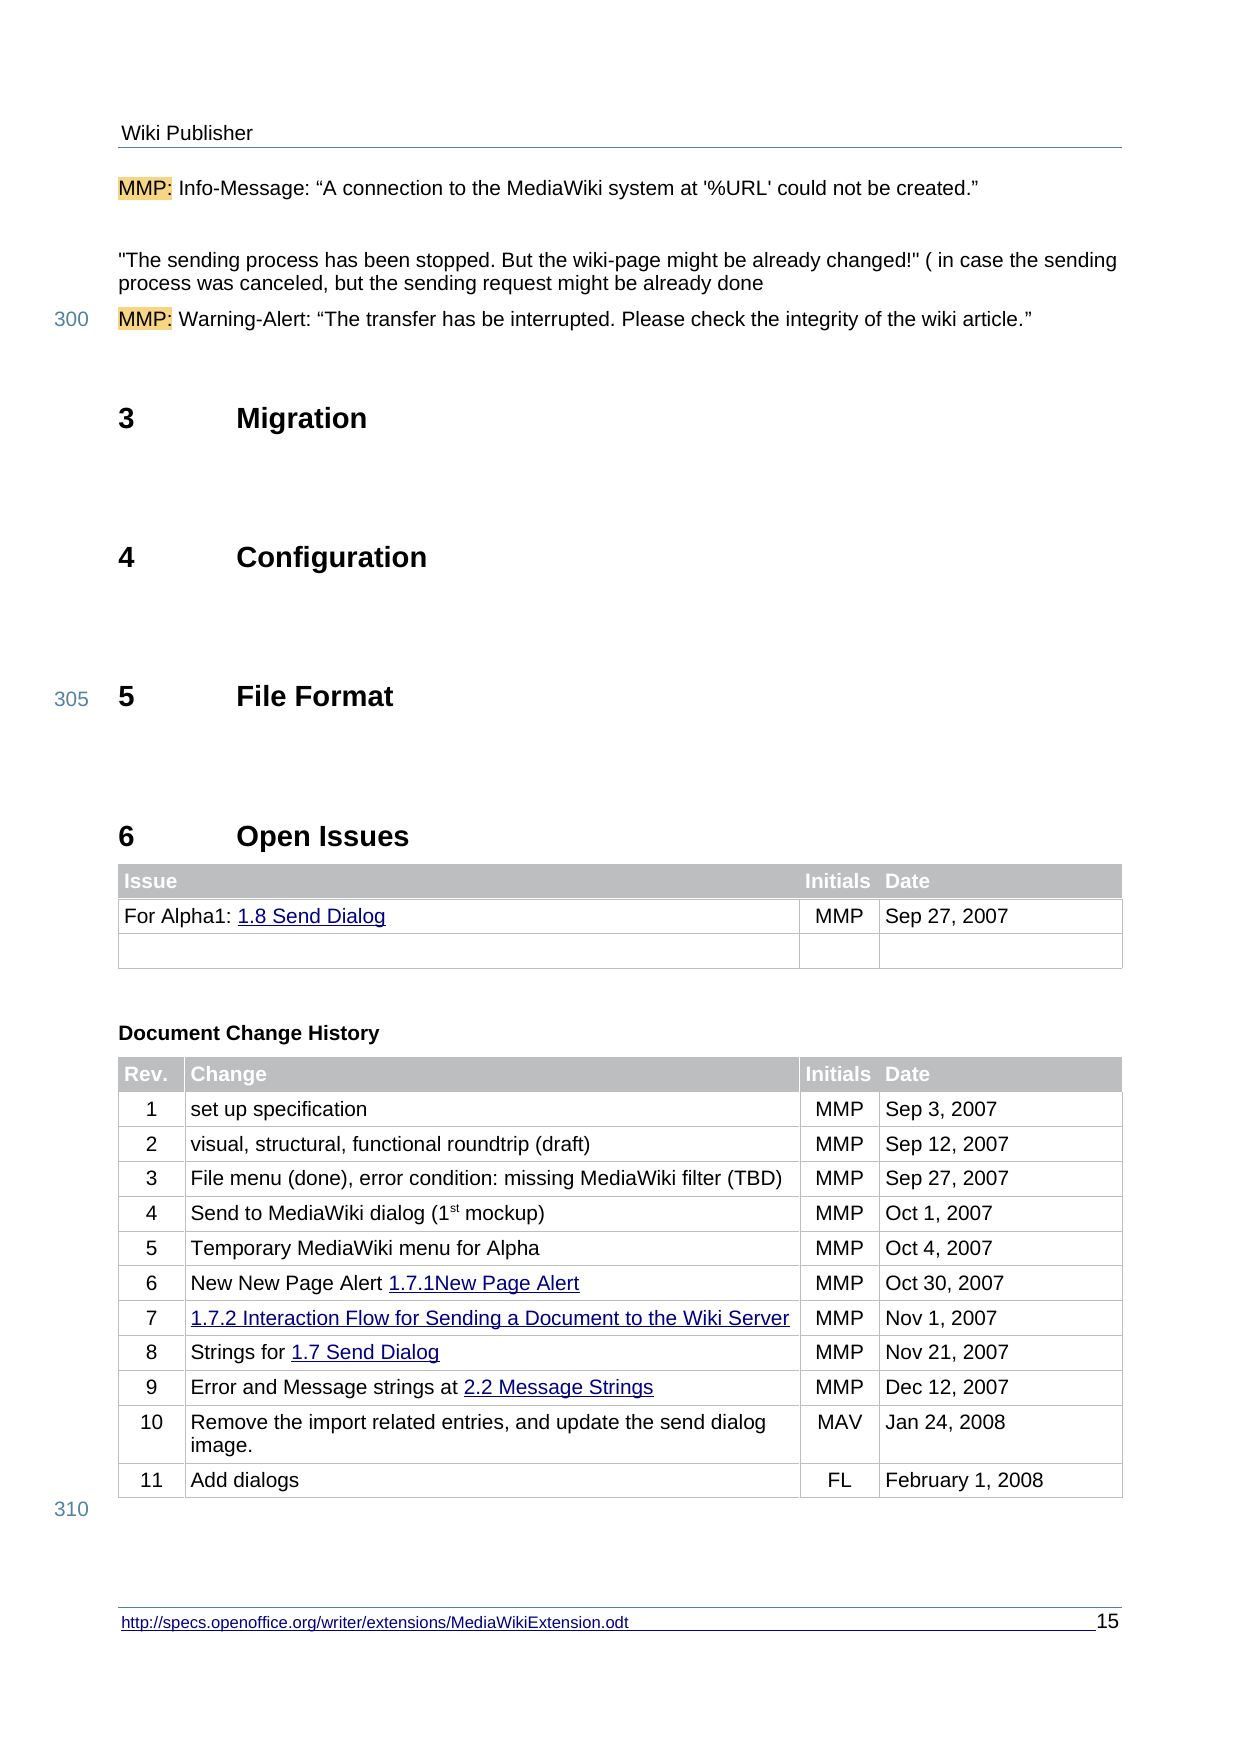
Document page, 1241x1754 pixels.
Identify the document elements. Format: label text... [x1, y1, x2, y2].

table_cell Strings for 1.7 Send Dialog [186, 1336, 799, 1370]
table_cell MMP [801, 1162, 879, 1196]
table_cell Sep 27, 2007 [880, 1162, 1122, 1196]
table_cell 7 [119, 1301, 184, 1335]
table_cell Dec 12, 2007 [880, 1371, 1122, 1405]
table_cell February 1, 2008 [880, 1464, 1122, 1497]
table_cell MMP [800, 900, 879, 933]
table_cell <...> [119, 934, 799, 968]
table_cell Error and Message strings at 2.2 Message Strings [186, 1371, 799, 1405]
table_cell MMP [801, 1336, 879, 1370]
table_cell For Alpha1: 1.8 Send Dialog [119, 900, 799, 933]
table_cell MMP [801, 1127, 879, 1161]
table_cell Remove the import related entries, and update the send dialog image. [186, 1406, 799, 1463]
table_cell Sep 3, 2007 [880, 1092, 1122, 1126]
text MMP: Info-Message: “A connection to the MediaWiki system at '%URL' could not be created.” [118, 177, 1122, 200]
table_cell Temporary MediaWiki menu for Alpha [186, 1232, 799, 1265]
table_cell 1 [119, 1092, 184, 1126]
table_cell 3 [119, 1162, 184, 1196]
table_cell Nov 1, 2007 [880, 1301, 1122, 1335]
table_header Initials [799, 864, 879, 898]
subtitle Migration [118, 402, 1122, 434]
subtitle File Format [118, 680, 1122, 713]
text MMP: Warning-Alert: “The transfer has be interrupted. Please check the integrity of the wiki article.” [118, 307, 1122, 330]
subtitle Document Change History [118, 1021, 1122, 1044]
table_header Date [879, 864, 1122, 898]
table_cell Jan 24, 2008 [880, 1406, 1122, 1463]
table_cell 9 [119, 1371, 184, 1405]
table_cell [880, 934, 1122, 968]
subtitle Open Issues [118, 819, 1122, 852]
table_cell 5 [119, 1232, 184, 1265]
table_cell MMP [801, 1266, 879, 1300]
table_cell MMP [801, 1301, 879, 1335]
table_cell Nov 21, 2007 [880, 1336, 1122, 1370]
table_cell Oct 30, 2007 [880, 1266, 1122, 1300]
table_header Change [185, 1057, 799, 1092]
table_header Date [879, 1057, 1122, 1092]
table_cell Send to MediaWiki dialog (1st mockup) [186, 1197, 799, 1231]
table_cell Sep 27, 2007 [880, 900, 1122, 933]
table_cell MMP [801, 1092, 879, 1126]
table_cell set up specification [186, 1092, 799, 1126]
text <Start typing here ----- If this part is irrelevant state a reason for its absence!> [118, 725, 1122, 748]
table_cell 1.7.2 Interaction Flow for Sending a Document to the Wiki Server [186, 1301, 799, 1335]
table_cell Oct 1, 2007 [880, 1197, 1122, 1231]
subtitle Configuration [118, 541, 1122, 574]
table_cell FL [801, 1464, 879, 1497]
table_header Rev. [118, 1057, 184, 1092]
table_cell Add dialogs [186, 1464, 799, 1497]
table_cell 4 [119, 1197, 184, 1231]
table_cell 10 [119, 1406, 184, 1463]
table_cell MAV [801, 1406, 879, 1463]
table_header Initials [800, 1057, 879, 1092]
table_header Issue [118, 864, 799, 898]
table_cell MMP [801, 1232, 879, 1265]
text "The sending process has been stopped. But the wiki-page might be already changed!" ( in case the sending process was canceled, but the sending request might be already done [118, 248, 1122, 295]
table_cell File menu (done), error condition: missing MediaWiki filter (TBD) [186, 1162, 799, 1196]
table_cell 8 [119, 1336, 184, 1370]
table_cell 6 [119, 1266, 184, 1300]
table_cell 2 [119, 1127, 184, 1161]
table_cell MMP [801, 1197, 879, 1231]
table_cell New New Page Alert 1.7.1New Page Alert [186, 1266, 799, 1300]
table_cell Oct 4, 2007 [880, 1232, 1122, 1265]
text <Start typing here ----- If this part is irrelevant state a reason for its absence!> [118, 446, 1122, 469]
text <Start typing here ----- If this part is irrelevant state a reason for its absence!> [118, 586, 1122, 609]
table_cell MMP [801, 1371, 879, 1405]
table_cell Sep 12, 2007 [880, 1127, 1122, 1161]
table_cell 11 [119, 1464, 184, 1497]
table_cell [800, 934, 879, 968]
table_cell visual, structural, functional roundtrip (draft) [186, 1127, 799, 1161]
